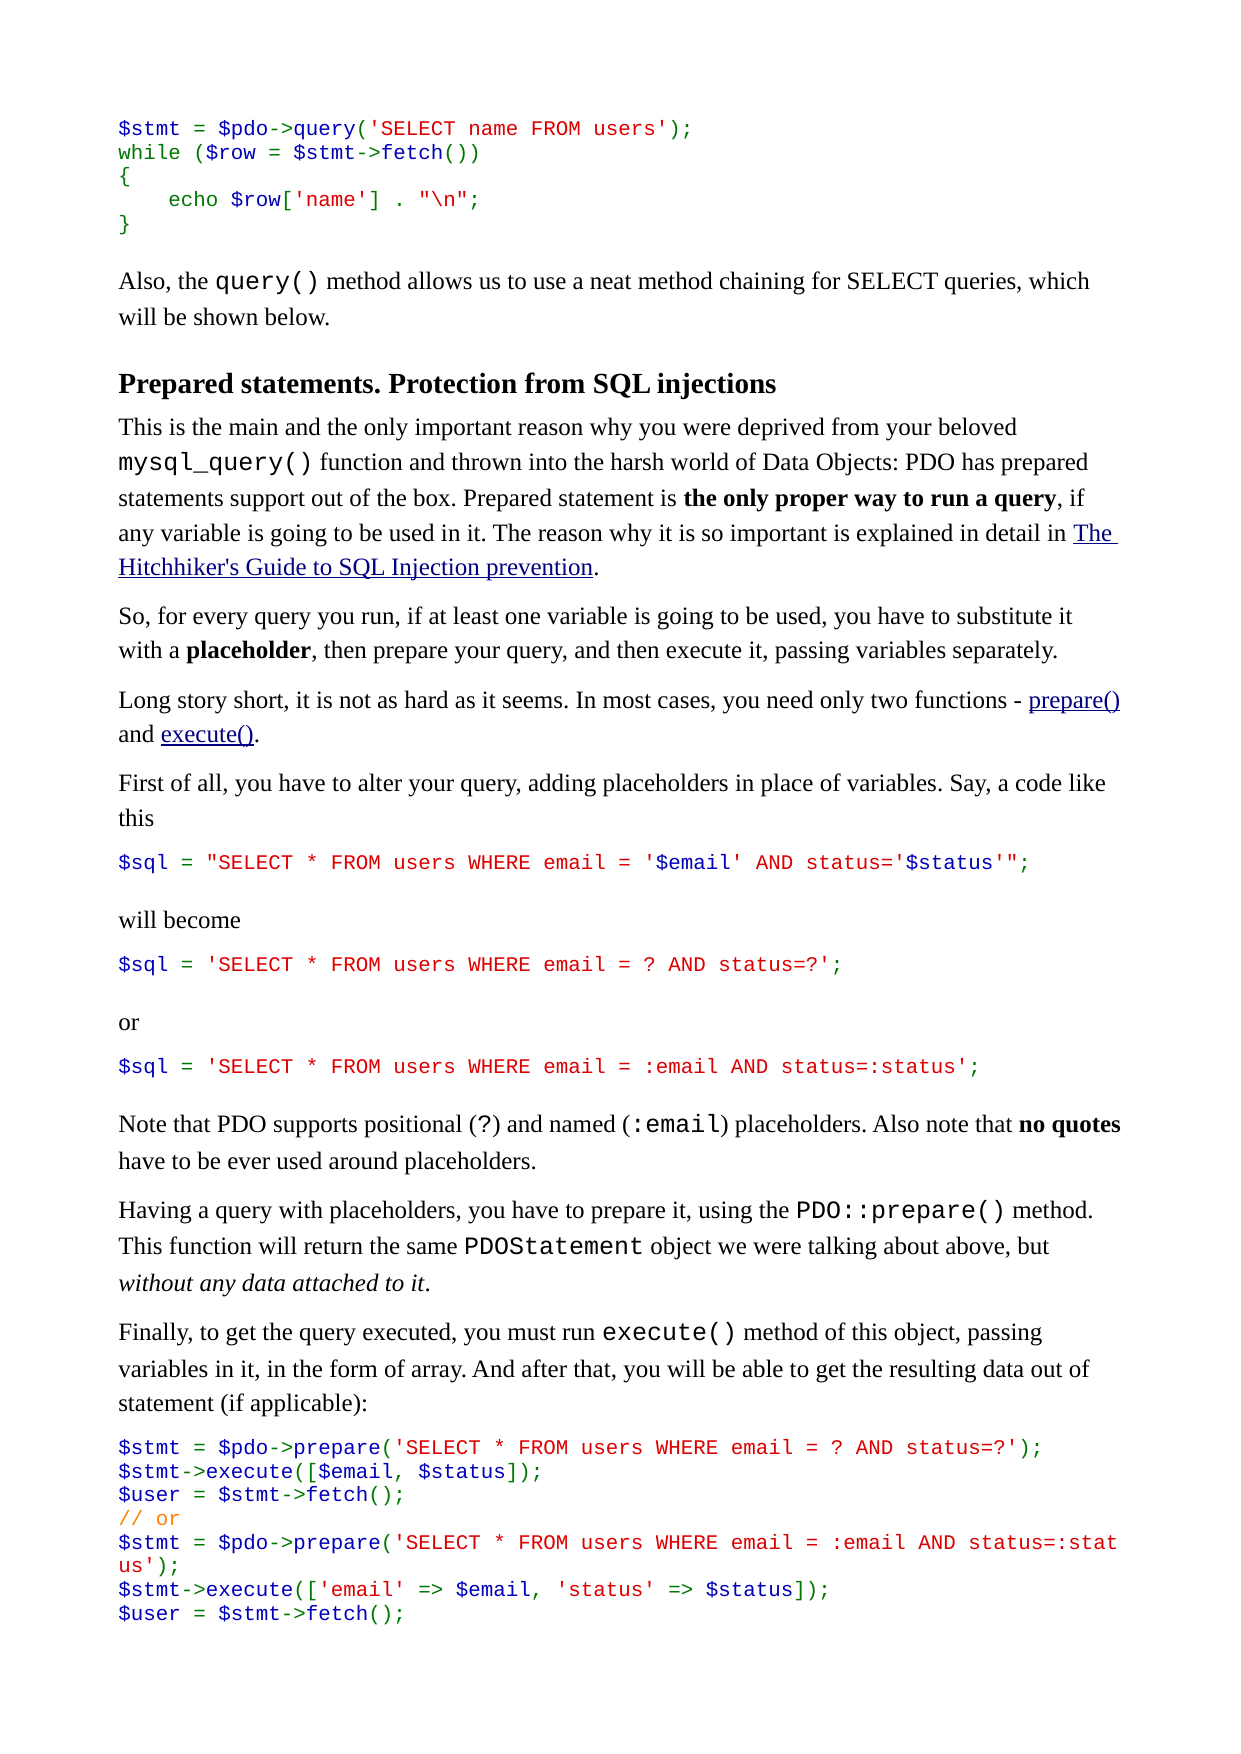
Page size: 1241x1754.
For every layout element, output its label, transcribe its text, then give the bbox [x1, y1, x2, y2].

text { [118, 165, 1122, 189]
text $stmt = $pdo->query('SELECT name FROM users'); [118, 118, 1122, 142]
text or [118, 1007, 1122, 1036]
text $user = $stmt->fetch(); [118, 1603, 1122, 1626]
text Finally, to get the query executed, you must run execute() method of this object, passing variables in it, in the form of array. And after that, you will be able to get the resulting data out of statement (if applicable): [118, 1317, 1122, 1417]
text // or [118, 1508, 1122, 1532]
text $sql = 'SELECT * FROM users WHERE email = :email AND status=:status'; [118, 1056, 1122, 1080]
text echo $row['name'] . "\n"; [118, 189, 1122, 213]
text $sql = 'SELECT * FROM users WHERE email = ? AND status=?'; [118, 954, 1122, 978]
text Note that PDO supports positional (?) and named (:email) placeholders. Also note that no quotes have to be ever used around placeholders. [118, 1109, 1122, 1174]
text $stmt = $pdo->prepare('SELECT * FROM users WHERE email = :email AND status=:status'); [118, 1532, 1122, 1579]
text while ($row = $stmt->fetch()) [118, 142, 1122, 165]
text Also, the query() method allows us to use a neat method chaining for SELECT queries, which will be shown below. [118, 266, 1122, 331]
text This is the main and the only important reason why you were deprived from your beloved mysql_query() function and thrown into the harsh world of Data Objects: PDO has prepared statements support out of the box. Prepared statement is the only proper way to run a query, if any variable is going to be used in it. The reason why it is so important is explained in detail in The Hitchhiker's Guide to SQL Injection prevention. [118, 412, 1122, 581]
text Having a query with placeholders, you have to prepare it, using the PDO::prepare() method. This function will return the same PDOStatement object we were talking about above, but without any data attached to it. [118, 1195, 1122, 1297]
text $user = $stmt->fetch(); [118, 1484, 1122, 1508]
text Long story short, it is not as hard as it seems. In most cases, you need only two functions - prepare() and execute(). [118, 685, 1122, 748]
text $stmt = $pdo->prepare('SELECT * FROM users WHERE email = ? AND status=?'); [118, 1437, 1122, 1461]
text So, for every query you run, if at least one variable is going to be used, you have to substitute it with a placeholder, then prepare your query, and then execute it, passing variables separately. [118, 601, 1122, 664]
text } [118, 213, 1122, 236]
text will become [118, 905, 1122, 934]
text $stmt->execute([$email, $status]); [118, 1461, 1122, 1484]
text First of all, you have to alter your query, adding placeholders in place of variables. Say, a code like this [118, 768, 1122, 831]
text $stmt->execute(['email' => $email, 'status' => $status]); [118, 1579, 1122, 1603]
text $sql = "SELECT * FROM users WHERE email = '$email' AND status='$status'"; [118, 852, 1122, 875]
subtitle Prepared statements. Protection from SQL injections [118, 366, 1122, 399]
